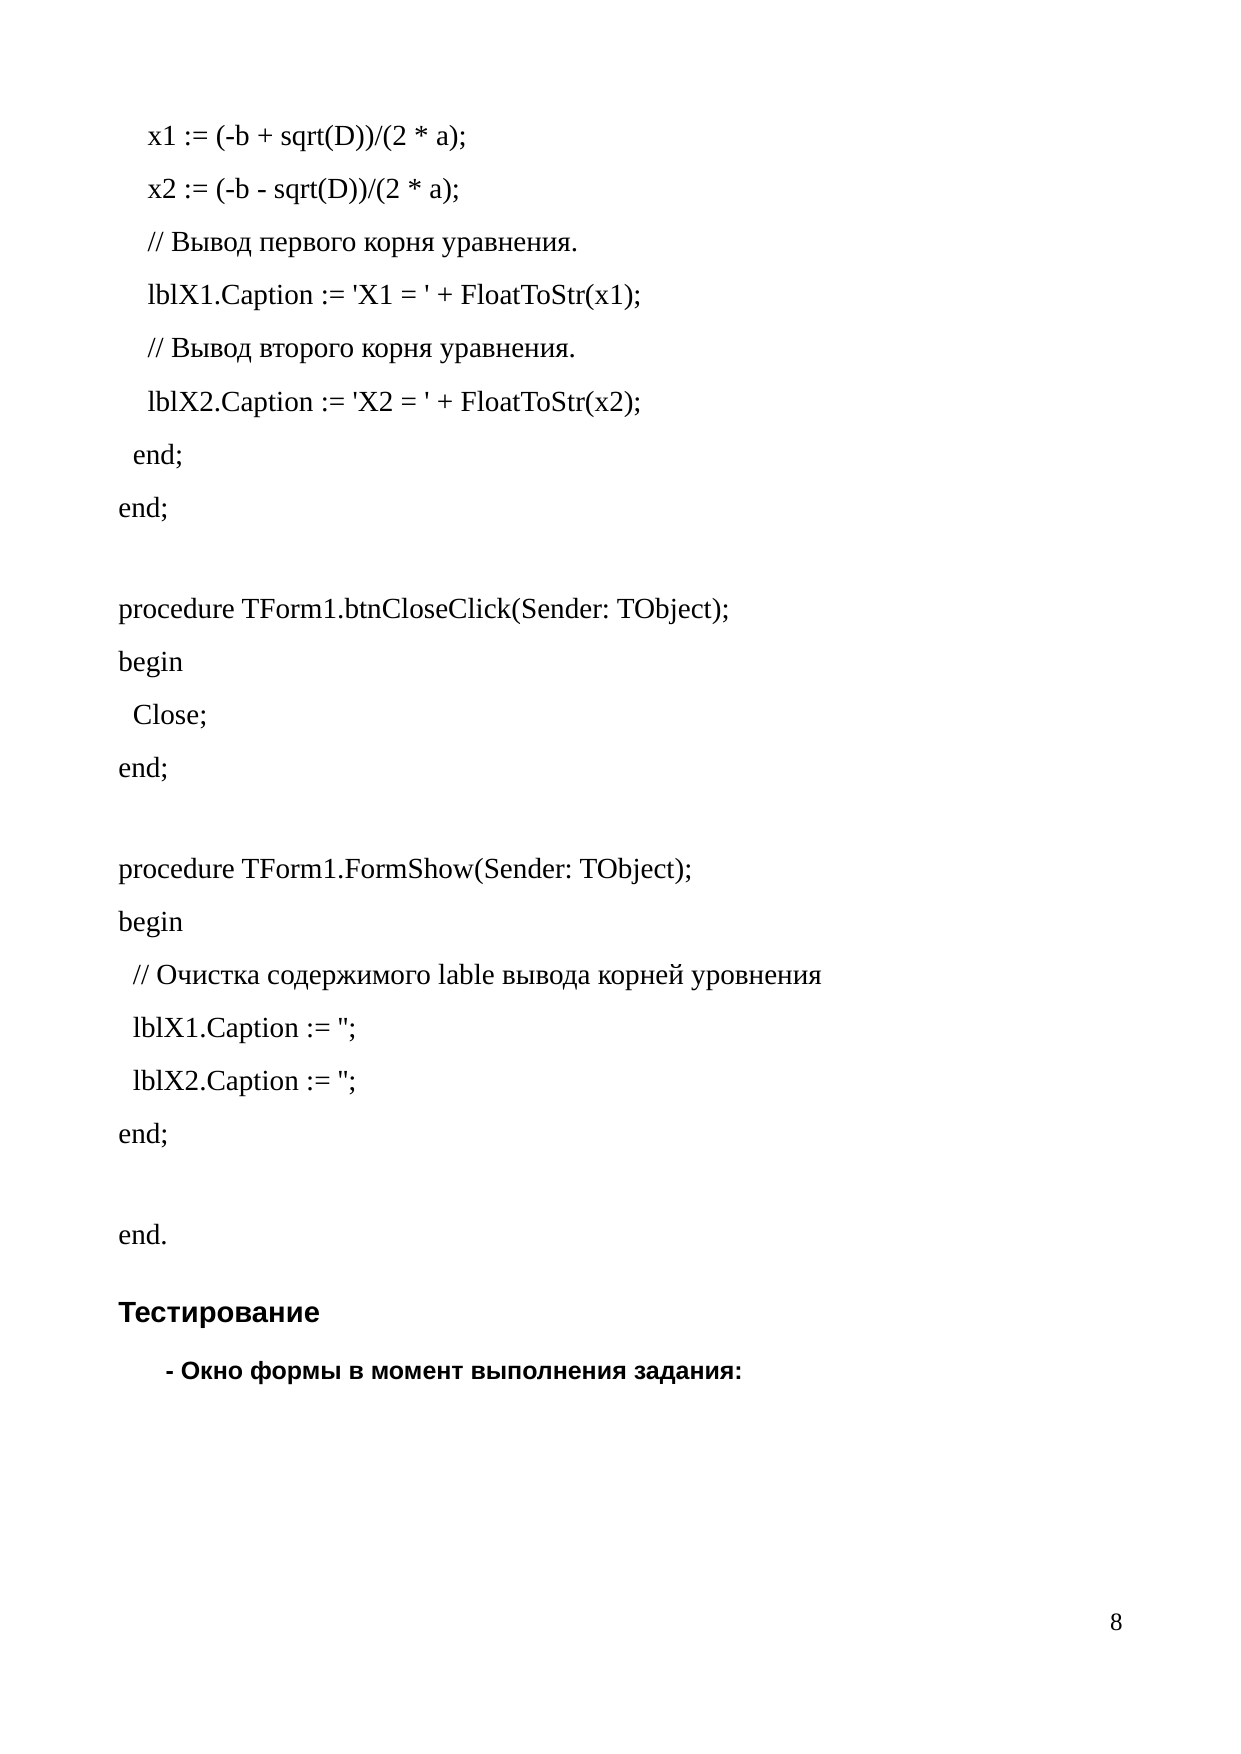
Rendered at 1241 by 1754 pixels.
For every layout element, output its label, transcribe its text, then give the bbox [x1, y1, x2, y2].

text // Вывод первого корня уравнения. [118, 224, 1122, 258]
text procedure TForm1.FormShow(Sender: TObject); [118, 851, 1122, 884]
text end; [118, 437, 1122, 470]
text x1 := (-b + sqrt(D))/(2 * a); [118, 118, 1122, 152]
text end; [118, 490, 1122, 523]
subtitle - Окно формы в момент выполнения задания: [118, 1356, 1122, 1385]
text begin [118, 644, 1122, 677]
text end. [118, 1217, 1122, 1251]
text lblX1.Caption := 'X1 = ' + FloatToStr(x1); [118, 277, 1122, 311]
text // Вывод второго корня уравнения. [118, 331, 1122, 364]
text // Очистка содержимого lable вывода корней уровнения [118, 957, 1122, 991]
text x2 := (-b - sqrt(D))/(2 * a); [118, 171, 1122, 205]
text procedure TForm1.btnCloseClick(Sender: TObject); [118, 591, 1122, 624]
text end; [118, 750, 1122, 784]
subtitle Тестирование [118, 1295, 1122, 1329]
text begin [118, 904, 1122, 937]
text Close; [118, 697, 1122, 731]
text lblX1.Caption := ''; [118, 1010, 1122, 1044]
text lblX2.Caption := ''; [118, 1063, 1122, 1097]
text end; [118, 1116, 1122, 1150]
text lblX2.Caption := 'X2 = ' + FloatToStr(x2); [118, 384, 1122, 417]
